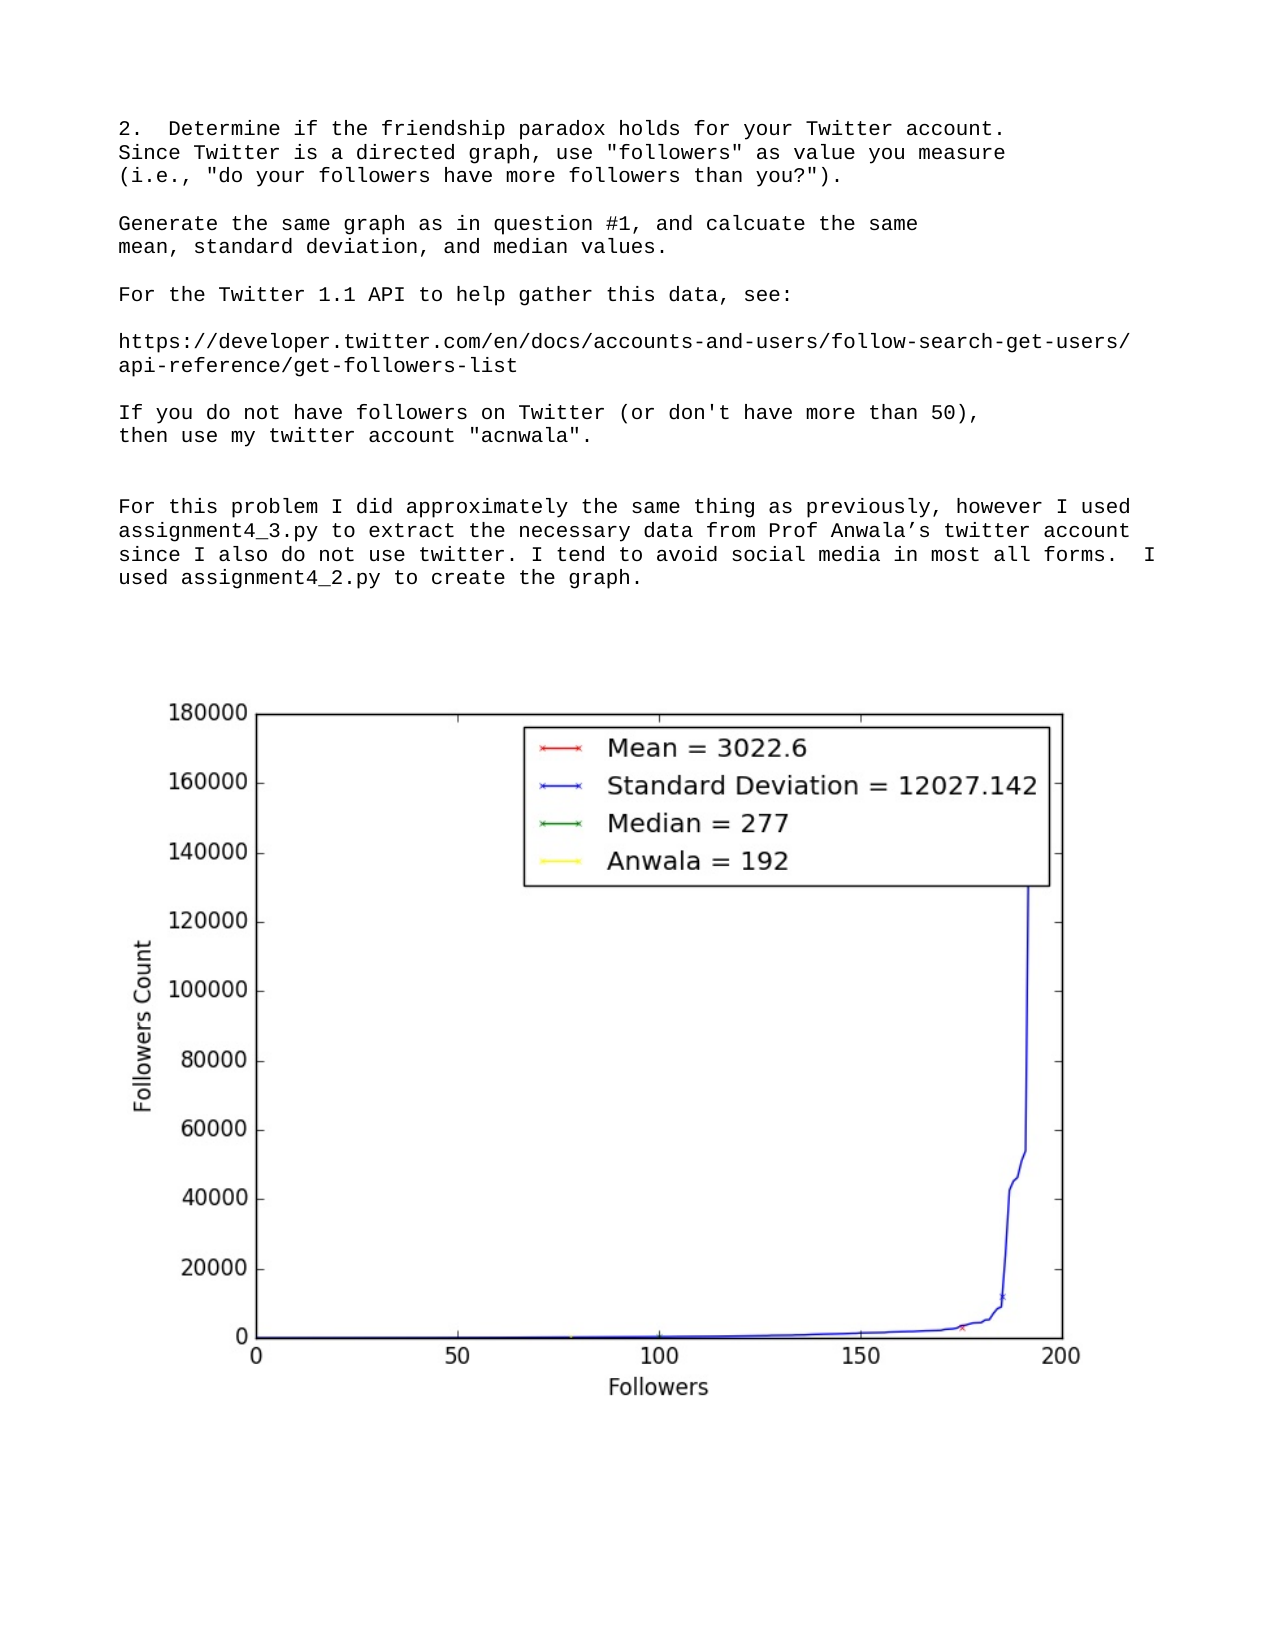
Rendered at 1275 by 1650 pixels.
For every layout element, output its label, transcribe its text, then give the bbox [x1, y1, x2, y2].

text 2. Determine if the friendship paradox holds for your Twitter account. [118, 118, 1157, 142]
text If you do not have followers on Twitter (or don't have more than 50), [118, 402, 1157, 426]
text (i.e., "do your followers have more followers than you?"). [118, 165, 1157, 189]
text https://developer.twitter.com/en/docs/accounts-and-users/follow-search-get-users/api-reference/get-followers-list [118, 331, 1157, 378]
text mean, standard deviation, and median values. [118, 236, 1157, 260]
text then use my twitter account "acnwala". [118, 426, 1157, 449]
text For this problem I did approximately the same thing as previously, however I used assignment4_3.py to extract the necessary data from Prof Anwala’s twitter account since I also do not use twitter. I tend to avoid social media in most all forms. I used assignment4_2.py to create the graph. [118, 496, 1157, 591]
text Since Twitter is a directed graph, use "followers" as value you measure [118, 142, 1157, 165]
text Generate the same graph as in question #1, and calcuate the same [118, 213, 1157, 236]
text For the Twitter 1.1 API to help gather this data, see: [118, 284, 1157, 307]
picture [126, 636, 1166, 1416]
